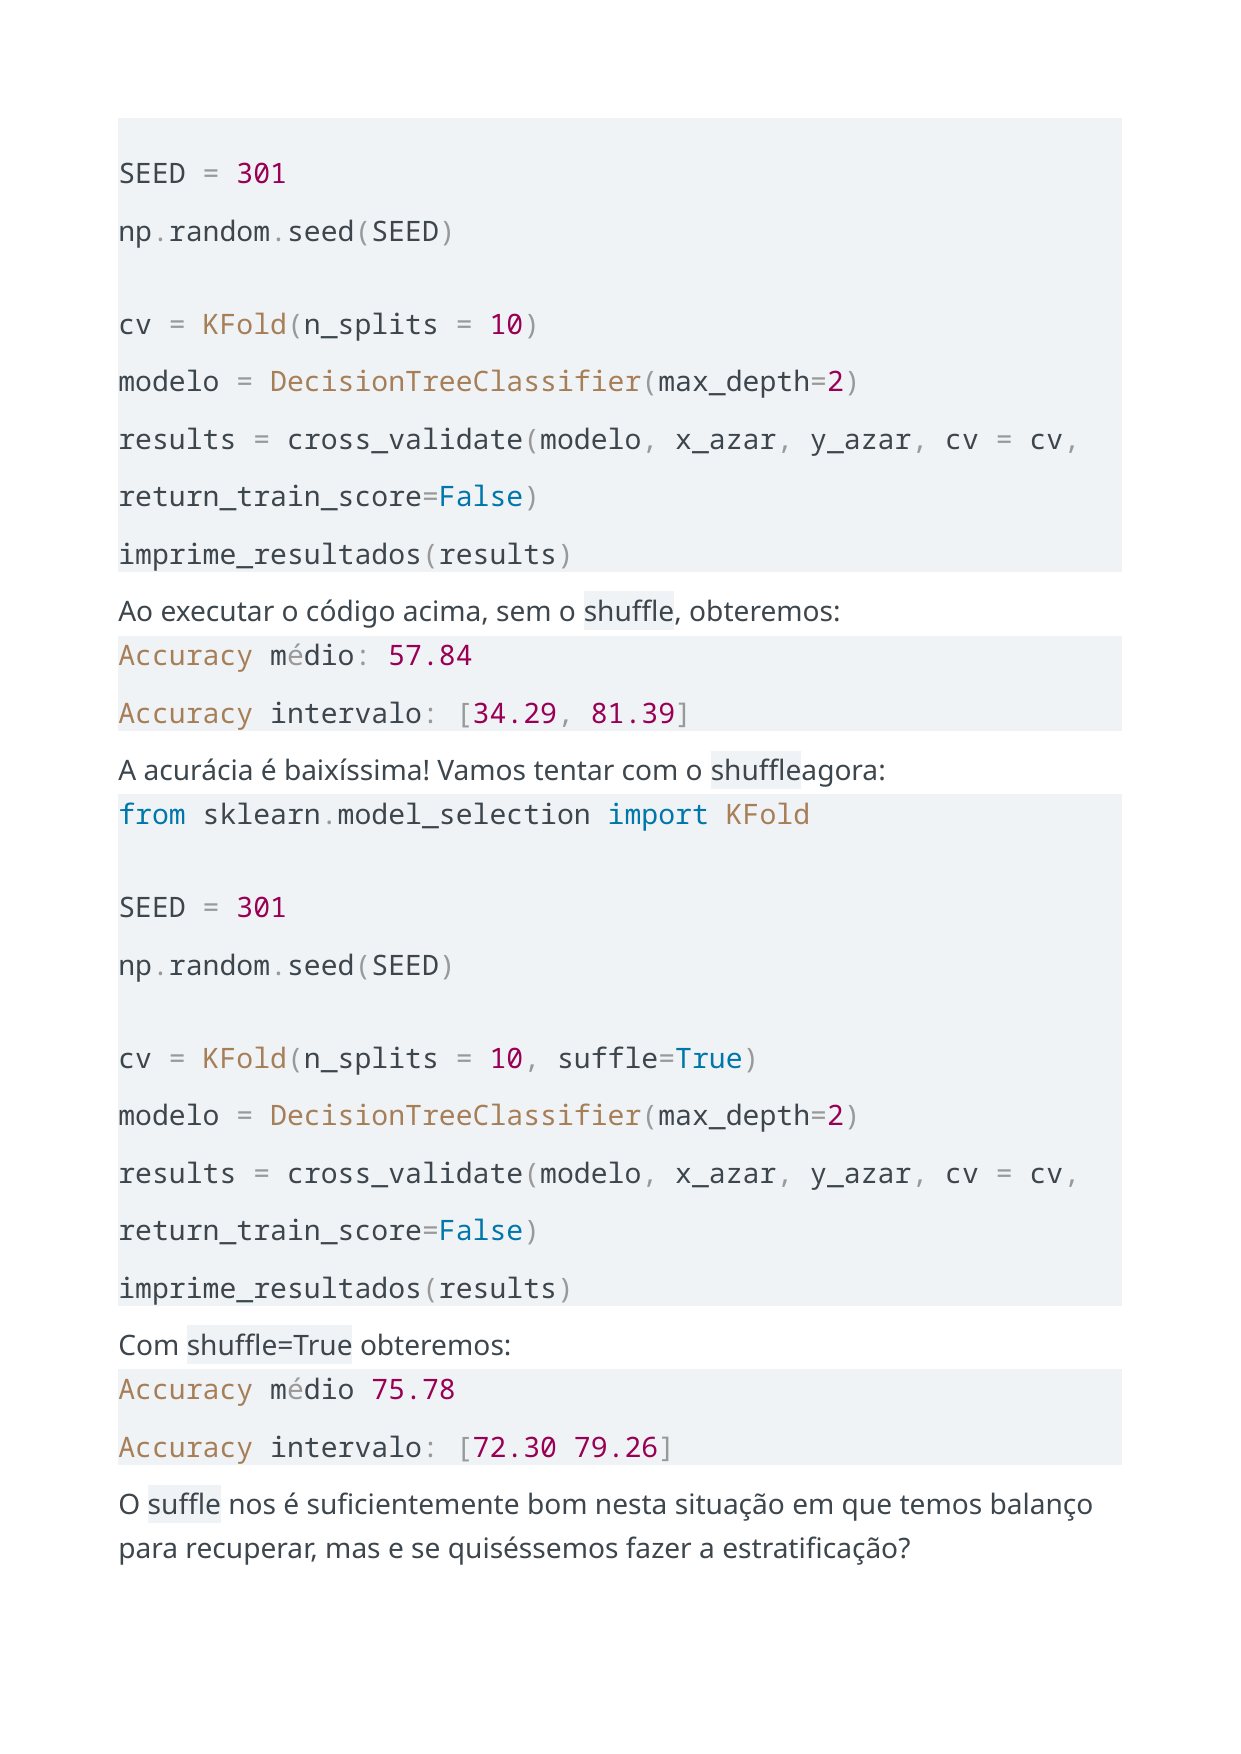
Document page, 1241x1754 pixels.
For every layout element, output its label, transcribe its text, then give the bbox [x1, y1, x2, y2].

text cv = KFold(n_splits = 10) [118, 304, 1122, 342]
text imprime_resultados(results) [118, 534, 1122, 572]
text from sklearn.model_selection import KFold [118, 794, 1122, 833]
text SEED = 301 [118, 153, 1122, 192]
text Com shuffle=True obteremos: [118, 1325, 1122, 1364]
text results = cross_validate(modelo, x_azar, y_azar, cv = cv, return_train_score=False) [118, 1153, 1122, 1249]
text np.random.seed(SEED) [118, 211, 1122, 249]
text modelo = DecisionTreeClassifier(max_depth=2) [118, 361, 1122, 400]
text SEED = 301 [118, 887, 1122, 926]
text A acurácia é baixíssima! Vamos tentar com o shuffleagora: [118, 751, 1122, 789]
text Accuracy intervalo: [72.30 79.26] [118, 1427, 1122, 1465]
text cv = KFold(n_splits = 10, suffle=True) [118, 1038, 1122, 1076]
text O suffle nos é suficientemente bom nesta situação em que temos balanço para recuperar, mas e se quiséssemos fazer a estratificação? [118, 1484, 1122, 1567]
text modelo = DecisionTreeClassifier(max_depth=2) [118, 1095, 1122, 1134]
text Accuracy médio 75.78 [118, 1369, 1122, 1408]
text imprime_resultados(results) [118, 1268, 1122, 1306]
text np.random.seed(SEED) [118, 945, 1122, 983]
text Accuracy intervalo: [34.29, 81.39] [118, 693, 1122, 731]
text Accuracy médio: 57.84 [118, 636, 1122, 674]
text results = cross_validate(modelo, x_azar, y_azar, cv = cv, return_train_score=False) [118, 419, 1122, 515]
text Ao executar o código acima, sem o shuffle, obteremos: [118, 591, 1122, 630]
